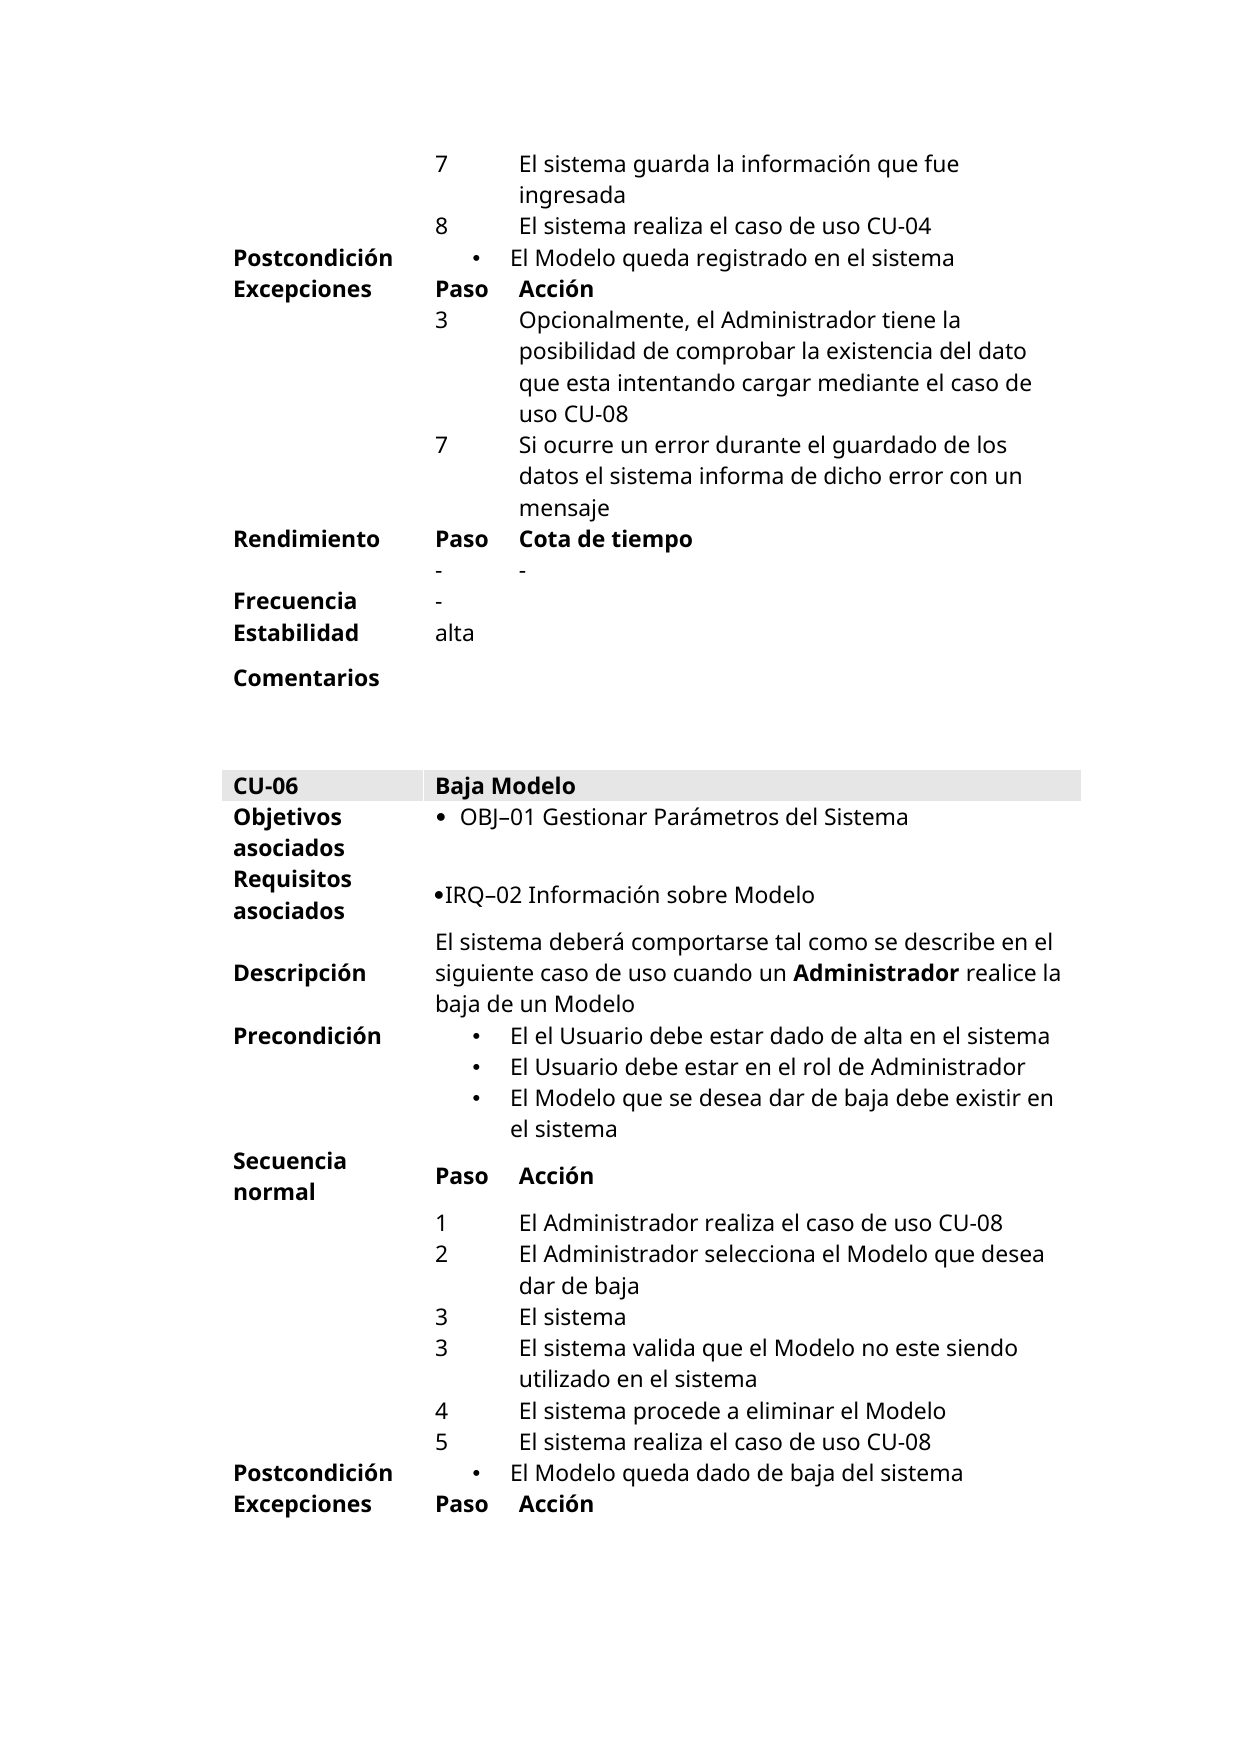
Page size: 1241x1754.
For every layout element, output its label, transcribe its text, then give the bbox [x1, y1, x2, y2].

table_cell Paso [424, 523, 507, 554]
table_cell [222, 304, 423, 523]
table_cell El Modelo queda registrado en el sistema [424, 241, 1081, 273]
table_cell Precondición [222, 1020, 423, 1144]
table_cell El sistema valida que el Modelo no este siendo utilizado en el sistema [508, 1332, 1081, 1394]
table_cell 8 [424, 210, 507, 241]
table_cell 2 [424, 1238, 507, 1301]
table_cell El sistema deberá comportarse tal como se describe en el siguiente caso de uso cuando un Administrador realice la baja de un Modelo [424, 926, 1081, 1019]
table_cell Objetivos asociados [222, 801, 423, 863]
table_cell Comentarios [222, 648, 423, 707]
table_cell [424, 648, 1081, 707]
table_cell Postcondición [222, 241, 423, 273]
table_cell [222, 148, 423, 241]
table_cell Acción [508, 1145, 1081, 1207]
table_cell Excepciones [222, 1488, 423, 1519]
table_cell El sistema realiza el caso de uso CU-04 [508, 210, 1081, 241]
table_cell El sistema realiza el caso de uso CU-08 [508, 1426, 1081, 1457]
table_header CU-06 [222, 770, 423, 801]
table_cell Rendimiento [222, 523, 423, 554]
table_cell El sistema guarda la información que fue ingresada [508, 148, 1081, 210]
table_cell El sistema procede a eliminar el Modelo [508, 1395, 1081, 1426]
table_cell Requisitos asociados [222, 863, 423, 926]
table_cell Si ocurre un error durante el guardado de los datos el sistema informa de dicho error con un mensaje [508, 429, 1081, 523]
table_cell Secuencia normal [222, 1145, 423, 1207]
table_cell Acción [508, 1488, 1081, 1519]
table_cell Cota de tiempo [508, 523, 1081, 554]
table_cell - [424, 585, 1081, 616]
table_cell Opcionalmente, el Administrador tiene la posibilidad de comprobar la existencia del dato que esta intentando cargar mediante el caso de uso CU-08 [508, 304, 1081, 429]
table_header Baja Modelo [424, 770, 1081, 801]
table_cell 7 [424, 148, 507, 210]
table_cell 3 [424, 1332, 507, 1394]
table_cell IRQ–02 Información sobre Modelo [424, 863, 1081, 926]
table_cell 3 [424, 1301, 507, 1332]
table_cell Frecuencia [222, 585, 423, 616]
table_cell El Administrador selecciona el Modelo que desea dar de baja [508, 1238, 1081, 1301]
table_cell Excepciones [222, 273, 423, 304]
table_cell alta [424, 616, 1081, 648]
table_cell 3 [424, 304, 507, 429]
table_cell [222, 554, 423, 585]
table_cell Postcondición [222, 1457, 423, 1488]
table_cell 5 [424, 1426, 507, 1457]
table_cell El Administrador realiza el caso de uso CU-08 [508, 1207, 1081, 1238]
table_cell 4 [424, 1395, 507, 1426]
table_cell - [508, 554, 1081, 585]
table_cell Paso [424, 273, 507, 304]
table_cell OBJ–01 Gestionar Parámetros del Sistema [424, 801, 1081, 863]
table_cell [222, 1207, 423, 1457]
table_cell - [424, 554, 507, 585]
table_cell Estabilidad [222, 616, 423, 648]
table_cell El el Usuario debe estar dado de alta en el sistema El Usuario debe estar en el rol de Administrador El Modelo que se desea dar de baja debe existir en el sistema [424, 1020, 1081, 1144]
table_cell 1 [424, 1207, 507, 1238]
table_cell El Modelo queda dado de baja del sistema [424, 1457, 1081, 1488]
table_cell Acción [508, 273, 1081, 304]
table_cell Paso [424, 1145, 507, 1207]
table_cell Paso [424, 1488, 507, 1519]
table_cell 7 [424, 429, 507, 523]
table_cell El sistema [508, 1301, 1081, 1332]
table_cell Descripción [222, 926, 423, 1019]
